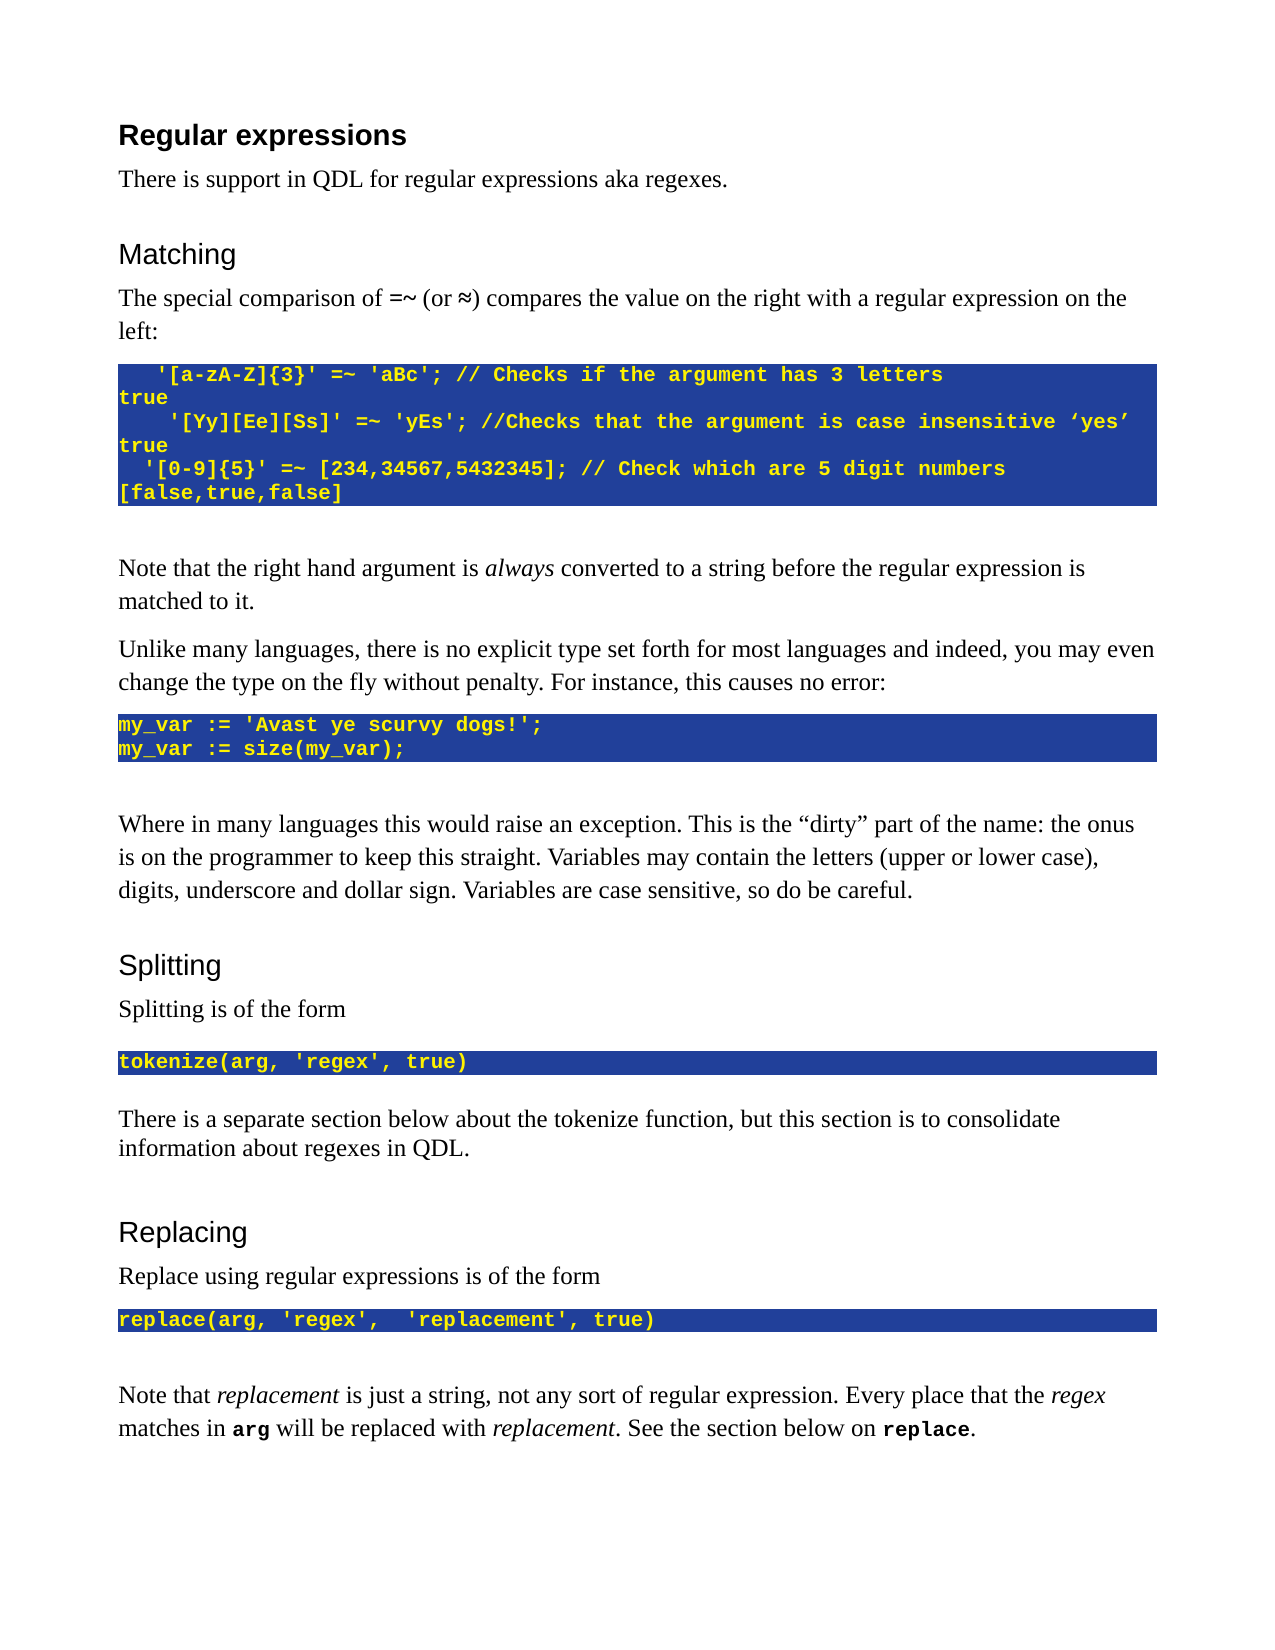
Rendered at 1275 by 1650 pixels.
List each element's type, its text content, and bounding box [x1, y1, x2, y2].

text There is support in QDL for regular expressions aka regexes. [118, 164, 1157, 193]
text Note that replacement is just a string, not any sort of regular expression. Every place that the regex matches in arg will be replaced with replacement. See the section below on replace. [118, 1380, 1157, 1443]
text Unlike many languages, there is no explicit type set forth for most languages and indeed, you may even change the type on the fly without penalty. For instance, this causes no error: [118, 634, 1157, 696]
text Where in many languages this would raise an exception. This is the “dirty” part of the name: the onus is on the programmer to keep this straight. Variables may contain the letters (upper or lower case), digits, underscore and dollar sign. Variables are case sensitive, so do be careful. [118, 809, 1157, 904]
text tokenize(arg, 'regex', true) [118, 1051, 1157, 1075]
text my_var := 'Avast ye scurvy dogs!'; [118, 714, 1157, 738]
text my_var := size(my_var); [118, 738, 1157, 762]
subtitle Replacing [118, 1215, 1157, 1249]
subtitle Splitting [118, 948, 1157, 981]
subtitle Matching [118, 237, 1157, 271]
subtitle Regular expressions [118, 118, 1157, 152]
text '[0-9]{5}' =~ [234,34567,5432345]; // Check which are 5 digit numbers [118, 458, 1157, 482]
text Replace using regular expressions is of the form [118, 1261, 1157, 1290]
text [false,true,false] [118, 482, 1157, 506]
text Note that the right hand argument is always converted to a string before the regular expression is matched to it. [118, 553, 1157, 615]
text The special comparison of =~ (or ≈) compares the value on the right with a regular expression on the left: [118, 283, 1157, 345]
text true [118, 434, 1157, 458]
text '[a-zA-Z]{3}' =~ 'aBc'; // Checks if the argument has 3 letters [118, 364, 1157, 387]
text There is a separate section below about the tokenize function, but this section is to consolidate information about regexes in QDL. [118, 1104, 1157, 1161]
text '[Yy][Ee][Ss]' =~ 'yEs'; //Checks that the argument is case insensitive ‘yes’ [118, 411, 1157, 434]
text replace(arg, 'regex', 'replacement', true) [118, 1309, 1157, 1332]
text true [118, 387, 1157, 411]
text Splitting is of the form [118, 994, 1157, 1023]
